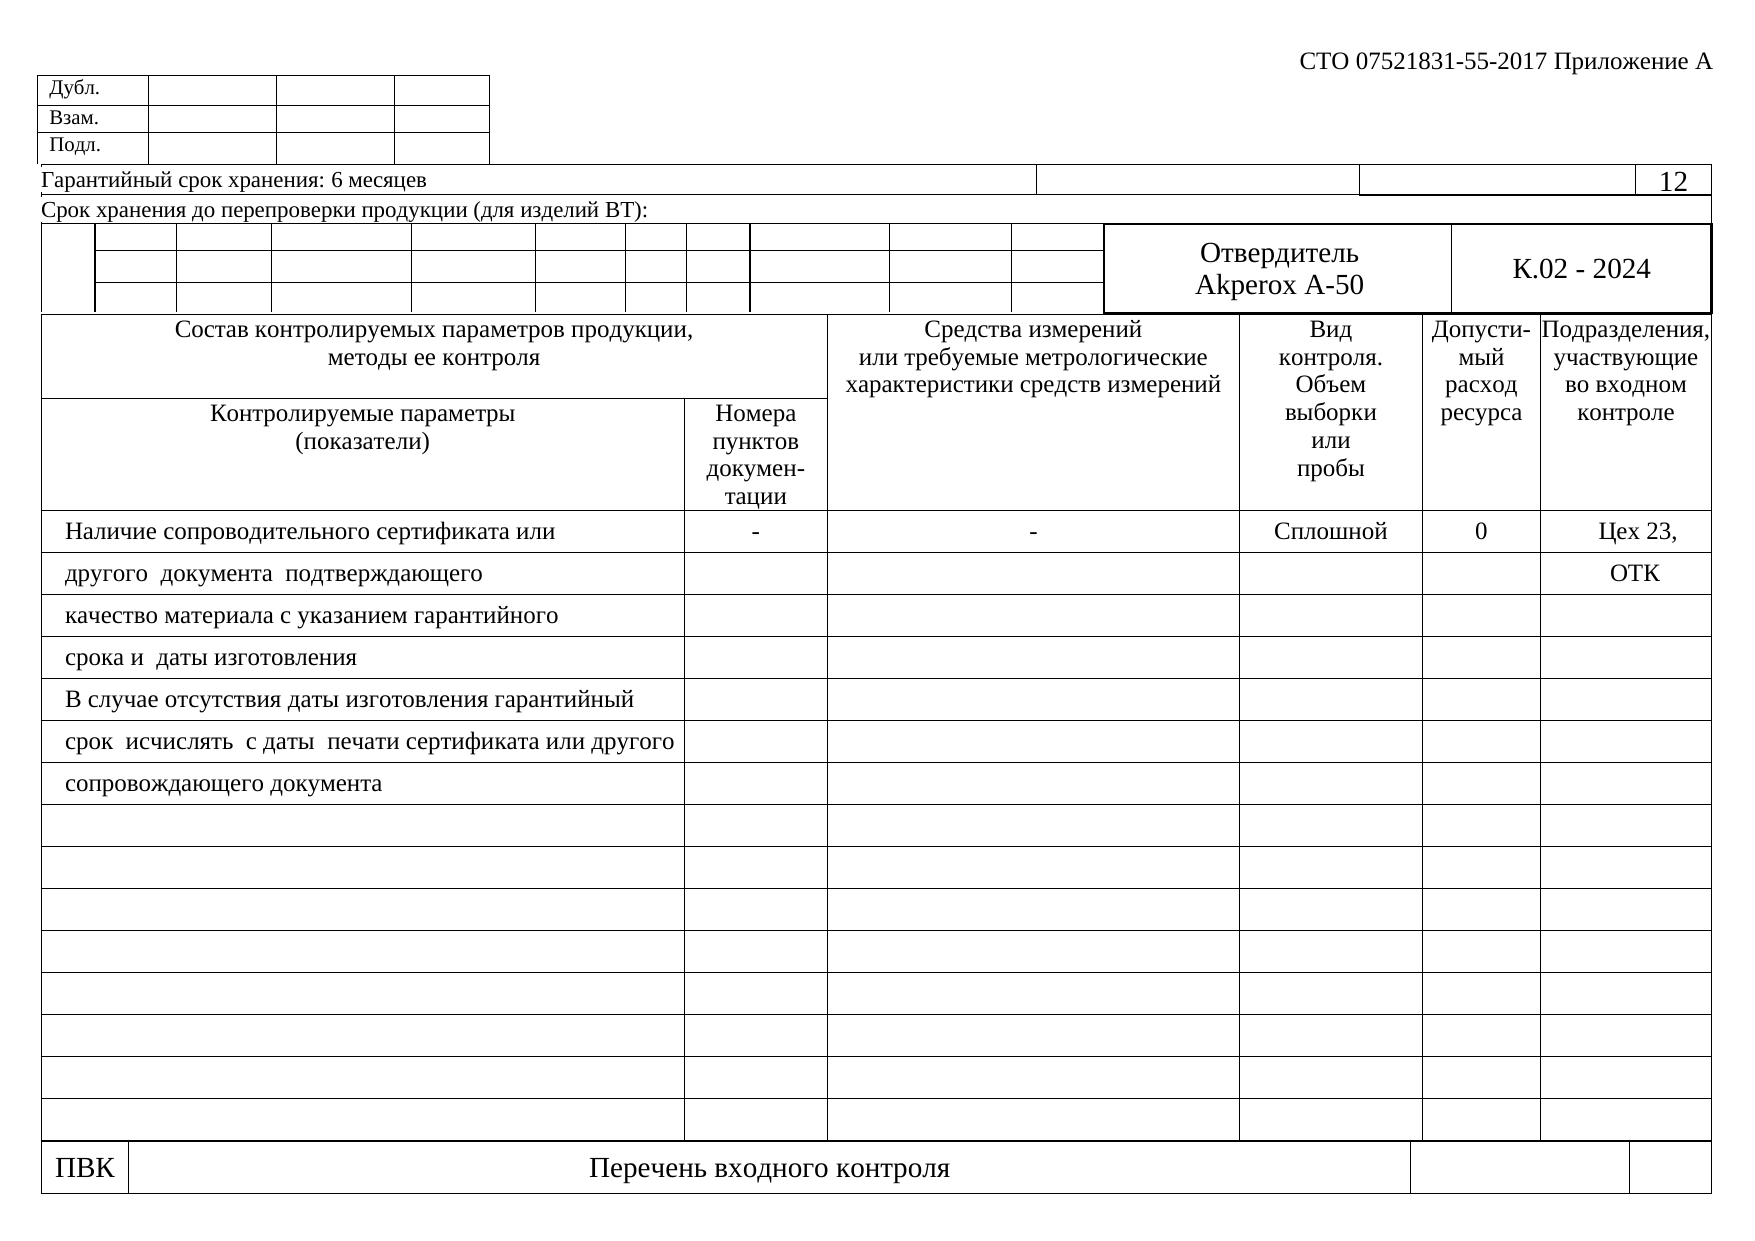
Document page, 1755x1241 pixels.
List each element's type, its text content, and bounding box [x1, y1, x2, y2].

table_cell [828, 679, 1239, 720]
table_cell [685, 679, 827, 720]
table_header Допусти-мый расход ресурса [1423, 454, 1540, 510]
table_header 12 [1636, 165, 1711, 194]
table_header [277, 76, 394, 105]
table_cell Цех 23, [1541, 511, 1711, 552]
table_cell [395, 106, 489, 132]
table_cell [828, 763, 1239, 804]
table_cell [177, 283, 271, 312]
table_cell [1541, 805, 1711, 846]
table_cell [1423, 931, 1540, 972]
table_cell ОТК [1541, 553, 1711, 594]
table_cell сопровождающего документа [42, 763, 684, 804]
table_cell [1240, 1099, 1422, 1139]
table_cell [626, 283, 686, 312]
table_cell [412, 283, 535, 312]
table_cell [685, 721, 827, 762]
table_cell [536, 251, 625, 282]
table_cell [1240, 637, 1422, 678]
table_cell [42, 847, 684, 888]
table_cell Сплошной [1240, 511, 1422, 552]
table_cell [1240, 595, 1422, 636]
table_cell [1423, 889, 1540, 930]
table_cell 0 [1423, 511, 1540, 552]
table_cell [42, 931, 684, 972]
table_cell [685, 805, 827, 846]
table_cell [149, 133, 276, 164]
table_cell [1012, 251, 1103, 282]
table_cell [42, 1015, 684, 1056]
table_header [738, 75, 1254, 105]
table_cell [272, 283, 411, 312]
table_cell [685, 847, 827, 888]
table_cell [685, 889, 827, 930]
table_cell В случае отсутствия даты изготовления гарантийный [42, 679, 684, 720]
table_cell [626, 251, 686, 282]
table_header [149, 76, 276, 105]
table_cell [1541, 721, 1711, 762]
table_cell [277, 133, 394, 164]
table_cell [1423, 805, 1540, 846]
table_cell [1423, 763, 1540, 804]
table_cell [1423, 595, 1540, 636]
table_cell [272, 224, 411, 250]
table_cell [828, 637, 1239, 678]
table_cell [828, 1015, 1239, 1056]
table_cell [1423, 553, 1540, 594]
table_cell [751, 251, 889, 282]
table_cell Срок хранения до перепроверки продукции (для изделий ВТ): [42, 195, 1711, 223]
table_cell Контролируемые параметры (показатели) [42, 399, 684, 510]
table_cell [828, 931, 1239, 972]
table_header Вид контроля. Объем выборки или пробы [1240, 315, 1422, 510]
table_cell - [828, 511, 1239, 552]
table_cell [1541, 973, 1711, 1014]
table_cell [828, 805, 1239, 846]
table_cell [42, 224, 94, 312]
table_cell [687, 224, 749, 250]
table_cell [1423, 679, 1540, 720]
table_cell [177, 224, 271, 250]
table_header Гарантийный срок хранения: 6 месяцев [42, 165, 1036, 194]
table_cell срока и даты изготовления [42, 637, 684, 678]
table_cell [1012, 224, 1103, 250]
table_header Подразделения, участвующие во входном контроле [1541, 315, 1711, 510]
table_cell [1012, 283, 1103, 312]
table_cell [685, 763, 827, 804]
table_cell [96, 251, 176, 282]
table_cell [1541, 679, 1711, 720]
table_cell [272, 251, 411, 282]
table_header [395, 76, 489, 105]
table_cell [1411, 1142, 1629, 1193]
table_cell [277, 106, 394, 132]
table_cell [828, 595, 1239, 636]
table_cell [828, 1099, 1239, 1139]
table_cell [1423, 637, 1540, 678]
table_cell [751, 283, 889, 312]
table_cell Отвердитель Akperox A-50 [1105, 225, 1451, 312]
table_cell [1630, 1142, 1711, 1193]
table_header Средства измерений или требуемые метрологические характеристики средств измерений [828, 315, 1239, 510]
table_cell [828, 847, 1239, 888]
table_cell [1541, 637, 1711, 678]
text СТО 07521831-55-2017 Приложение А [29, 47, 1299, 75]
table_cell Номера пунктов докумен- тации [685, 399, 827, 510]
table_cell [785, 105, 1715, 164]
table_cell [828, 973, 1239, 1014]
table_cell [1240, 721, 1422, 762]
table_cell [1541, 763, 1711, 804]
table_cell [1240, 679, 1422, 720]
table_cell [177, 251, 271, 282]
table_cell [490, 105, 785, 132]
table_cell [685, 595, 827, 636]
table_cell [1541, 595, 1711, 636]
table_cell [687, 251, 749, 282]
table_cell Подл. [38, 133, 148, 164]
table_header [490, 75, 738, 105]
table_cell [1240, 1057, 1422, 1098]
table_cell [890, 224, 1011, 250]
table_cell [1423, 973, 1540, 1014]
table_cell [1240, 889, 1422, 930]
table_cell [42, 973, 684, 1014]
table_cell [412, 224, 535, 250]
table_cell [42, 805, 684, 846]
table_cell [828, 889, 1239, 930]
table_header Состав контролируемых параметров продукции, методы ее контроля [42, 315, 827, 398]
table_cell [1240, 805, 1422, 846]
table_cell [412, 251, 535, 282]
table_cell [1423, 847, 1540, 888]
table_cell [685, 973, 827, 1014]
table_cell К.02 - 2024 [1452, 225, 1710, 312]
table_cell [42, 1099, 684, 1139]
table_cell [96, 224, 176, 250]
table_cell [685, 553, 827, 594]
table_cell Перечень входного контроля [129, 1142, 1410, 1193]
table_header Дубл. [38, 76, 148, 105]
table_cell [685, 1057, 827, 1098]
table_cell [828, 721, 1239, 762]
table_cell [1240, 763, 1422, 804]
table_cell [685, 1015, 827, 1056]
table_cell срок исчислять с даты печати сертификата или другого [42, 721, 684, 762]
table_cell Взам. [38, 106, 148, 132]
table_cell [96, 283, 176, 312]
table_cell [1541, 1015, 1711, 1056]
table_cell [626, 224, 686, 250]
table_cell [42, 1057, 684, 1098]
table_cell [751, 224, 889, 250]
table_cell [1240, 1015, 1422, 1056]
table_cell ПВК [42, 1142, 128, 1193]
table_cell Наличие сопроводительного сертификата или [42, 511, 684, 552]
table_cell [1541, 931, 1711, 972]
table_cell [1423, 1057, 1540, 1098]
table_cell [149, 106, 276, 132]
table_cell [1423, 1099, 1540, 1139]
table_cell [685, 1099, 827, 1139]
table_cell [890, 251, 1011, 282]
table_cell [1423, 721, 1540, 762]
table_cell [890, 283, 1011, 312]
table_cell [828, 1057, 1239, 1098]
table_cell - [685, 511, 827, 552]
table_cell [1423, 1015, 1540, 1056]
table_cell качество материала с указанием гарантийного [42, 595, 684, 636]
table_cell другого документа подтверждающего [42, 553, 684, 594]
table_cell [828, 553, 1239, 594]
table_cell [536, 224, 625, 250]
table_cell [685, 931, 827, 972]
table_cell [1541, 1099, 1711, 1139]
table_cell [685, 637, 827, 678]
table_cell [1541, 847, 1711, 888]
table_cell [1240, 553, 1422, 594]
table_cell [1240, 847, 1422, 888]
table_cell [1240, 931, 1422, 972]
table_cell [395, 133, 489, 164]
table_cell [42, 889, 684, 930]
table_header [1037, 165, 1359, 194]
table_cell [1240, 973, 1422, 1014]
table_cell [490, 132, 785, 164]
table_cell [1541, 1057, 1711, 1098]
table_cell [687, 283, 749, 312]
table_header [1254, 75, 1715, 105]
table_cell [1541, 889, 1711, 930]
table_cell [536, 283, 625, 312]
table_header [1360, 165, 1635, 194]
